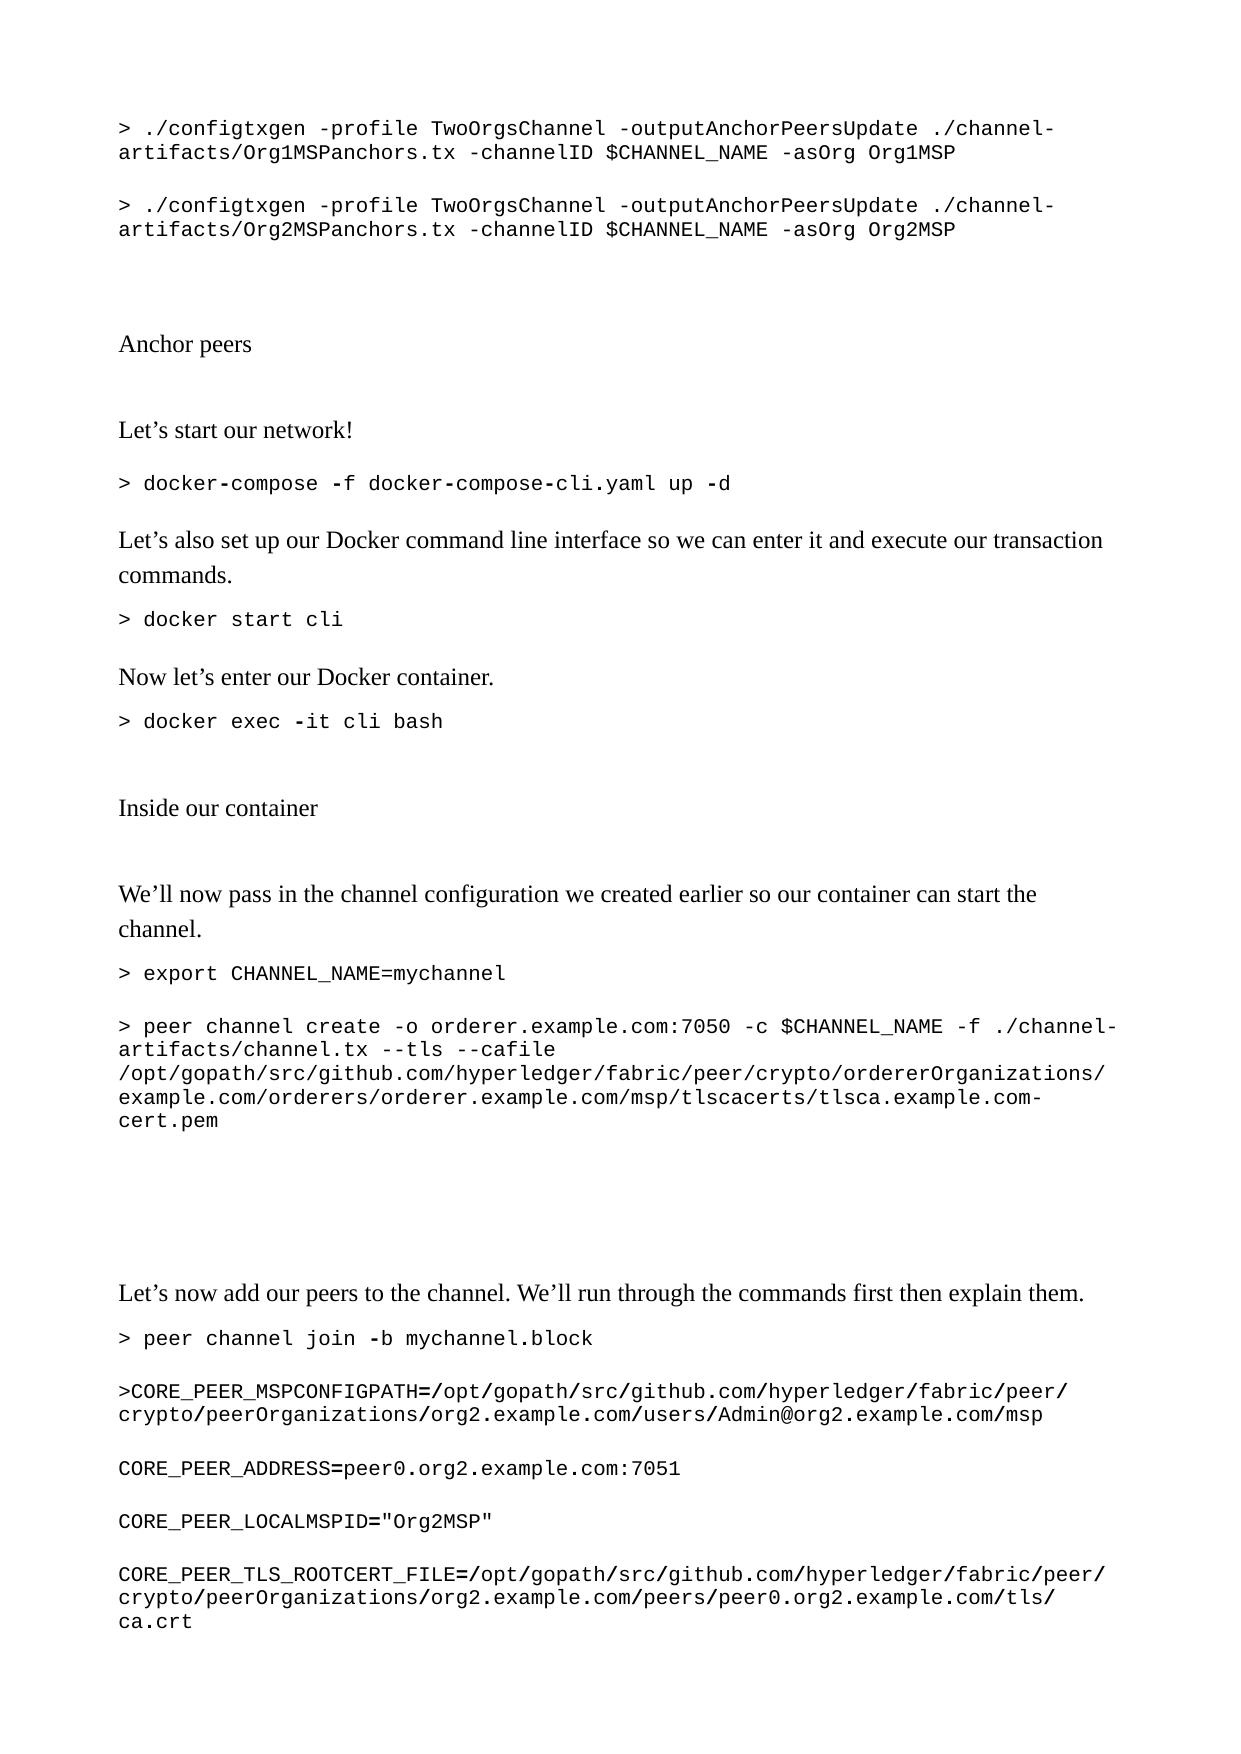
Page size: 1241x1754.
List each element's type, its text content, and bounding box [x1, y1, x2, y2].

text Let’s now add our peers to the channel. We’ll run through the commands first then explain them. [118, 1278, 1122, 1307]
text > ./configtxgen -profile TwoOrgsChannel -outputAnchorPeersUpdate ./channel-artifacts/Org2MSPanchors.tx -channelID $CHANNEL_NAME -asOrg Org2MSP [118, 195, 1122, 242]
text Let’s also set up our Docker command line interface so we can enter it and execute our transaction commands. [118, 525, 1122, 588]
text CORE_PEER_TLS_ROOTCERT_FILE=/opt/gopath/src/github.com/hyperledger/fabric/peer/crypto/peerOrganizations/org2.example.com/peers/peer0.org2.example.com/tls/ca.crt [118, 1564, 1122, 1635]
text Now let’s enter our Docker container. [118, 662, 1122, 691]
text CORE_PEER_ADDRESS=peer0.org2.example.com:7051 [118, 1457, 1122, 1481]
text Inside our container [118, 793, 1122, 822]
text CORE_PEER_LOCALMSPID="Org2MSP" [118, 1511, 1122, 1534]
text > export CHANNEL_NAME=mychannel [118, 963, 1122, 986]
text > docker start cli [118, 609, 1122, 632]
text > peer channel create -o orderer.example.com:7050 -c $CHANNEL_NAME -f ./channel-artifacts/channel.tx --tls --cafile /opt/gopath/src/github.com/hyperledger/fabric/peer/crypto/ordererOrganizations/example.com/orderers/orderer.example.com/msp/tlscacerts/tlsca.example.com-cert.pem [118, 1016, 1122, 1134]
text > docker exec -it cli bash [118, 711, 1122, 735]
text > peer channel join -b mychannel.block [118, 1328, 1122, 1351]
text > docker-compose -f docker-compose-cli.yaml up -d [118, 473, 1122, 497]
text Let’s start our network! [118, 415, 1122, 444]
text Anchor peers [118, 329, 1122, 358]
text > ./configtxgen -profile TwoOrgsChannel -outputAnchorPeersUpdate ./channel-artifacts/Org1MSPanchors.tx -channelID $CHANNEL_NAME -asOrg Org1MSP [118, 118, 1122, 165]
text >CORE_PEER_MSPCONFIGPATH=/opt/gopath/src/github.com/hyperledger/fabric/peer/crypto/peerOrganizations/org2.example.com/users/Admin@org2.example.com/msp [118, 1381, 1122, 1428]
text We’ll now pass in the channel configuration we created earlier so our container can start the channel. [118, 879, 1122, 942]
